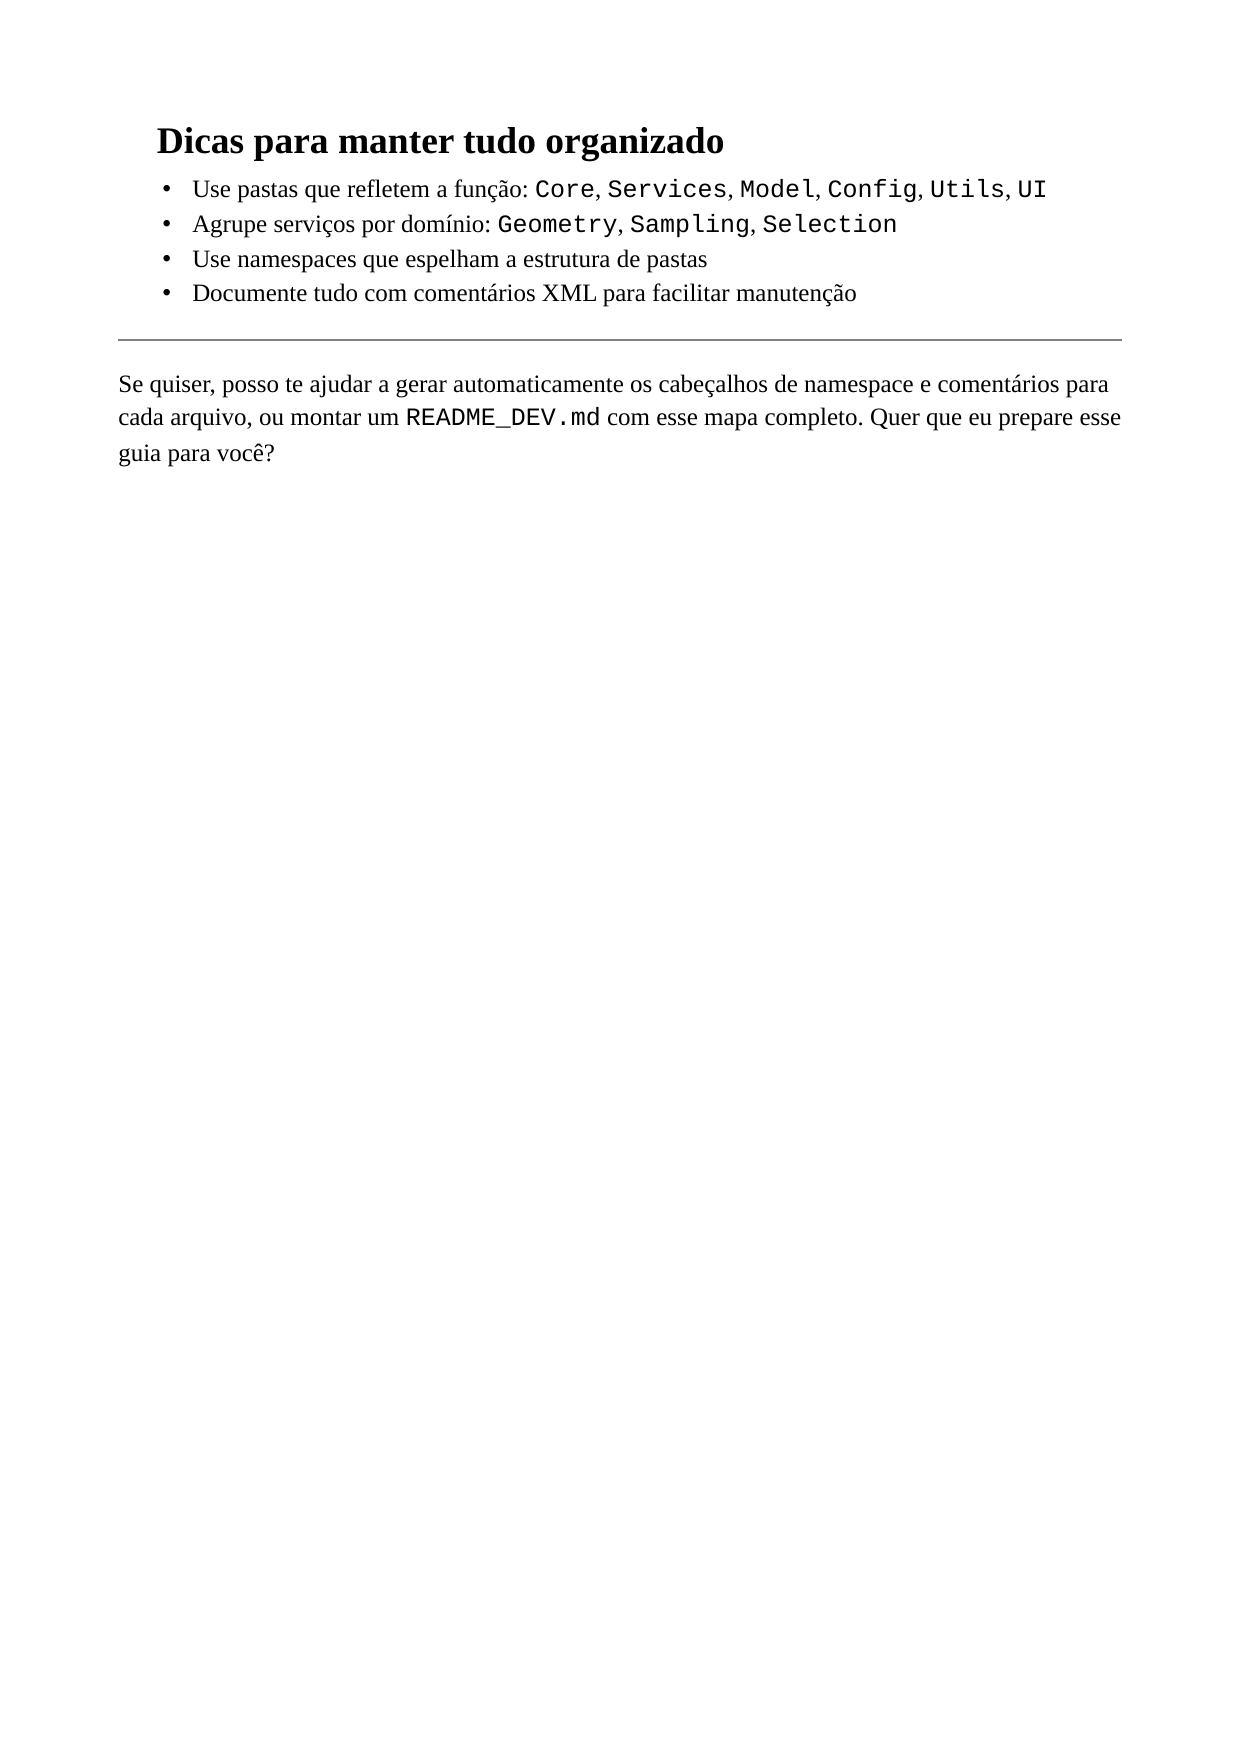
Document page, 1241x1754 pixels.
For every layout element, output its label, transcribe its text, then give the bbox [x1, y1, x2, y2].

list Documente tudo com comentários XML para facilitar manutenção [162, 278, 1122, 306]
list Agrupe serviços por domínio: Geometry, Sampling, Selection [162, 209, 1122, 240]
list Use namespaces que espelham a estrutura de pastas [162, 244, 1122, 273]
subtitle 🧠 Dicas para manter tudo organizado [118, 118, 1122, 161]
list Use pastas que refletem a função: Core, Services, Model, Config, Utils, UI [162, 174, 1122, 204]
text Se quiser, posso te ajudar a gerar automaticamente os cabeçalhos de namespace e comentários para cada arquivo, ou montar um README_DEV.md com esse mapa completo. Quer que eu prepare esse guia para você? [118, 369, 1122, 466]
